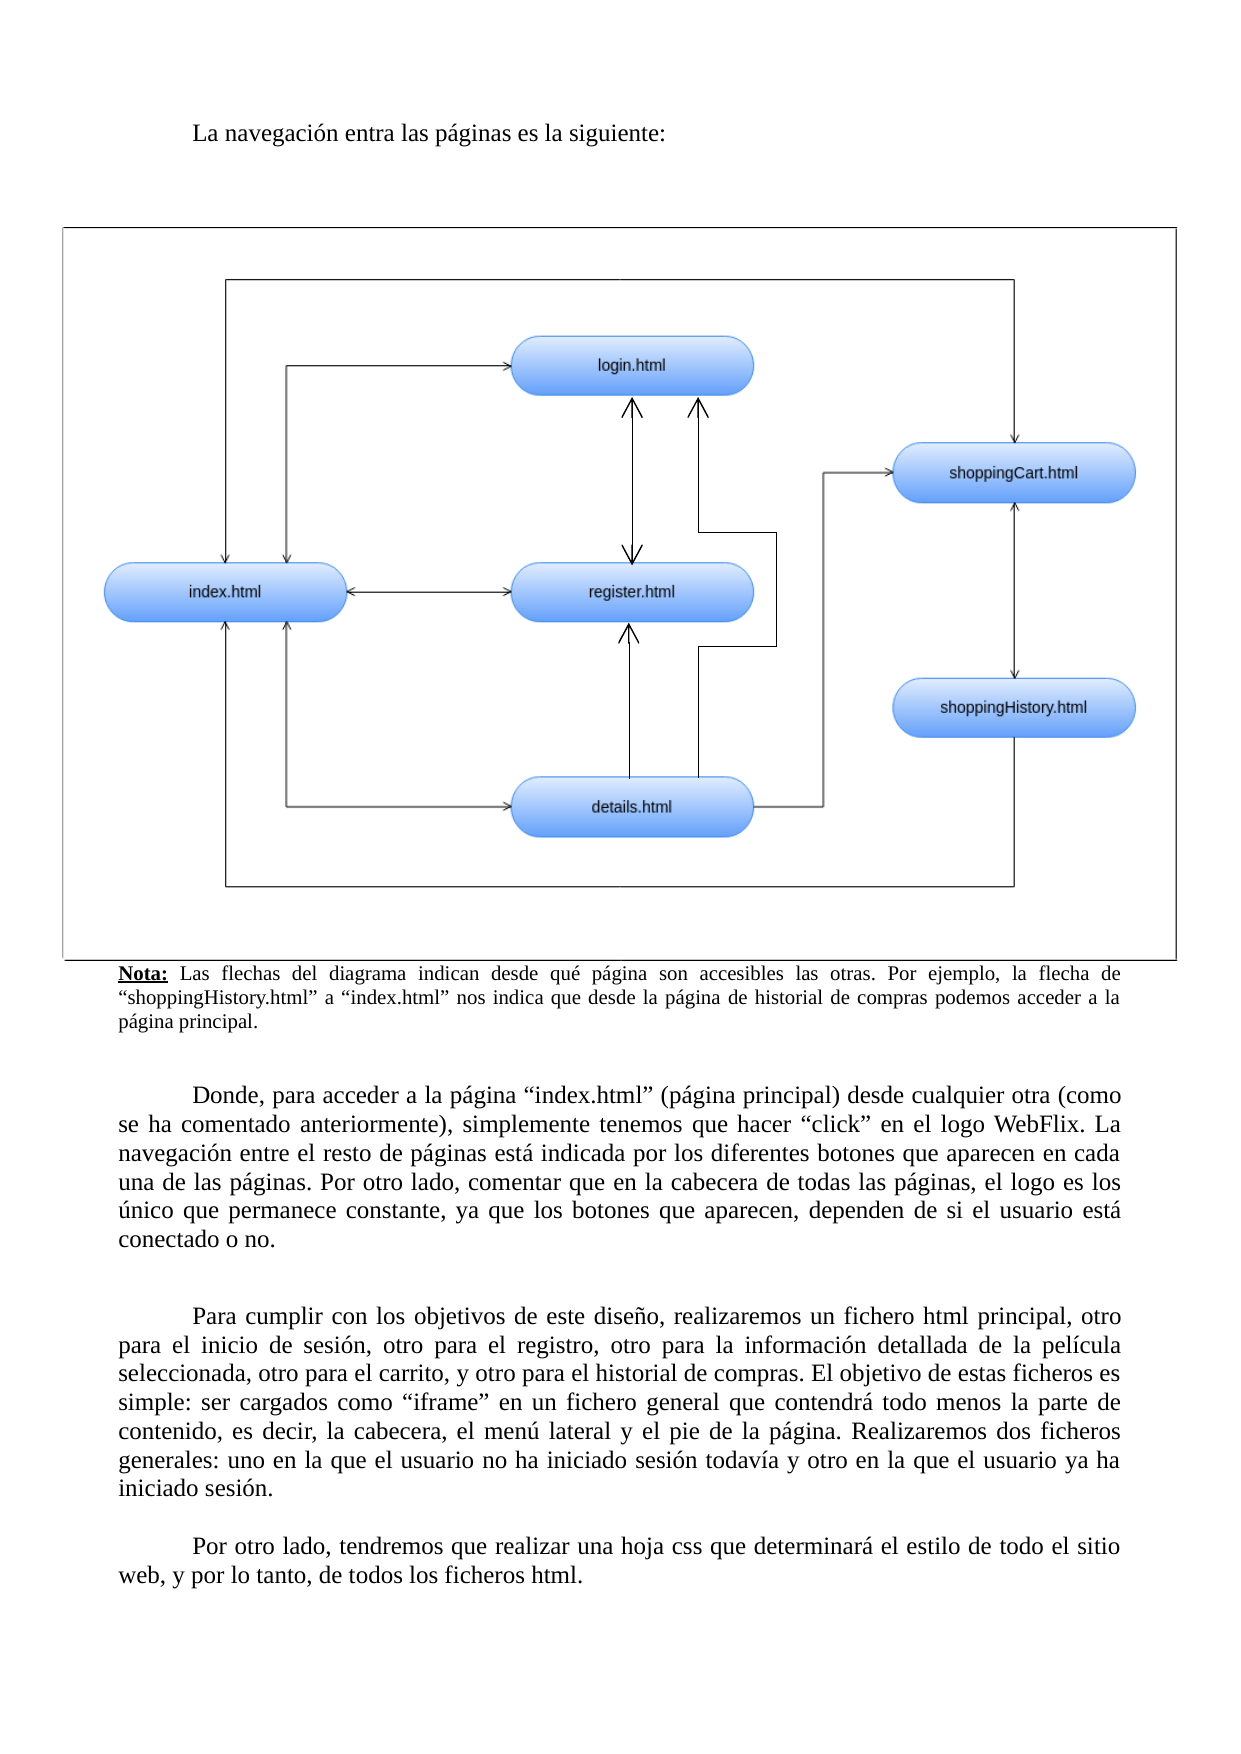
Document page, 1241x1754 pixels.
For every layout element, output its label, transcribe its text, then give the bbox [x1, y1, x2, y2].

picture [62, 227, 1178, 961]
text Para cumplir con los objetivos de este diseño, realizaremos un fichero html principal, otro para el inicio de sesión, otro para el registro, otro para la información detallada de la película seleccionada, otro para el carrito, y otro para el historial de compras. El objetivo de estas ficheros es simple: ser cargados como “iframe” en un fichero general que contendrá todo menos la parte de contenido, es decir, la cabecera, el menú lateral y el pie de la página. Realizaremos dos ficheros generales: uno en la que el usuario no ha iniciado sesión todavía y otro en la que el usuario ya ha iniciado sesión. [118, 1301, 1122, 1502]
text Por otro lado, tendremos que realizar una hoja css que determinará el estilo de todo el sitio web, y por lo tanto, de todos los ficheros html. [118, 1531, 1122, 1588]
text Donde, para acceder a la página “index.html” (página principal) desde cualquier otra (como se ha comentado anteriormente), simplemente tenemos que hacer “click” en el logo WebFlix. La navegación entre el resto de páginas está indicada por los diferentes botones que aparecen en cada una de las páginas. Por otro lado, comentar que en la cabecera de todas las páginas, el logo es los único que permanece constante, ya que los botones que aparecen, dependen de si el usuario está conectado o no. [118, 1081, 1122, 1253]
text Nota: Las flechas del diagrama indican desde qué página son accesibles las otras. Por ejemplo, la flecha de “shoppingHistory.html” a “index.html” nos indica que desde la página de historial de compras podemos acceder a la página principal. [118, 961, 1122, 1033]
text La navegación entra las páginas es la siguiente: [118, 118, 1122, 147]
text [118, 219, 1122, 227]
